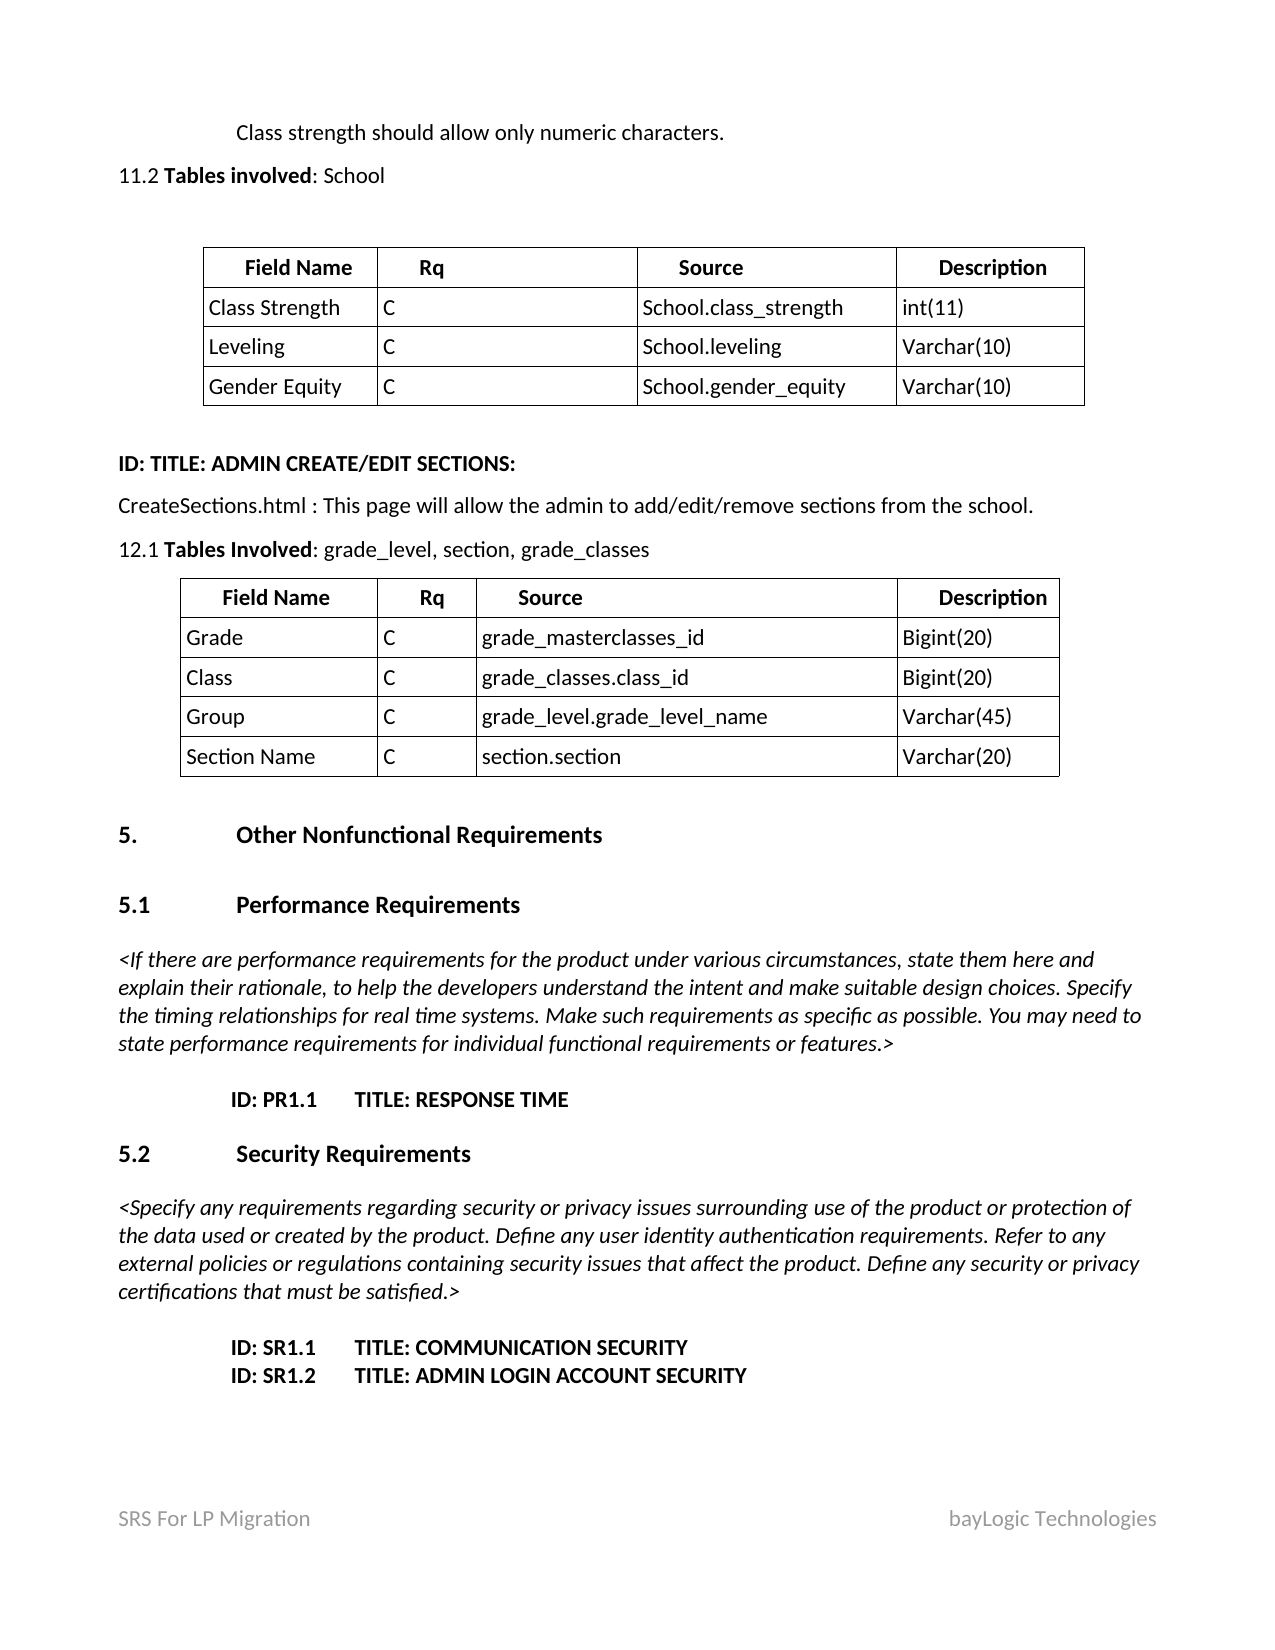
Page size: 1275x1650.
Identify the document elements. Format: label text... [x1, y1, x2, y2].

text <Specify any requirements regarding security or privacy issues surrounding use of the product or protection of the data used or created by the product. Define any user identity authentication requirements. Refer to any external policies or regulations containing security issues that affect the product. Define any security or privacy certifications that must be satisfied.> [118, 1193, 1157, 1306]
table_cell Varchar(10) [897, 327, 1084, 366]
table_header Source [638, 248, 896, 287]
table_cell section.section [477, 737, 897, 776]
text 5. Other Nonfunctional Requirements [118, 819, 1157, 849]
table_cell School.gender_equity [638, 367, 896, 405]
table_cell School.class_strength [638, 288, 896, 326]
table_cell Section Name [181, 737, 377, 776]
list Tables involved: School [118, 161, 1157, 189]
table_cell C [378, 737, 476, 776]
table_cell C [378, 618, 476, 657]
list Tables Involved: grade_level, section, grade_classes [118, 535, 1157, 563]
text <If there are performance requirements for the product under various circumstances, state them here and explain their rationale, to help the developers understand the intent and make suitable design choices. Specify the timing relationships for real time systems. Make such requirements as specific as possible. You may need to state performance requirements for individual functional requirements or features.> [118, 945, 1157, 1057]
table_cell C [378, 288, 637, 326]
list CreateSections.html : This page will allow the admin to add/edit/remove sections from the school. [118, 492, 1157, 520]
list ID: PR1.1 TITLE: RESPONSE TIME [193, 1085, 1157, 1113]
table_cell Varchar(20) [898, 737, 1059, 776]
table_header Rq [378, 248, 637, 287]
table_cell C [378, 367, 637, 405]
table_header Field Name [204, 248, 377, 287]
table_cell int(11) [897, 288, 1084, 326]
table_cell Bigint(20) [898, 658, 1059, 696]
table_header Field Name [181, 579, 377, 617]
table_cell School.leveling [638, 327, 896, 366]
table_cell Gender Equity [204, 367, 377, 405]
list ID: TITLE: ADMIN CREATE/EDIT SECTIONS: [118, 449, 1157, 477]
table_cell grade_classes.class_id [477, 658, 897, 696]
table_cell C [378, 658, 476, 696]
text Class strength should allow only numeric characters. [118, 118, 1157, 146]
table_cell Bigint(20) [898, 618, 1059, 657]
table_cell Leveling [204, 327, 377, 366]
text 5.1 Performance Requirements [118, 889, 1157, 920]
table_cell Group [181, 697, 377, 736]
table_header Description [897, 248, 1084, 287]
table_header Source [477, 579, 897, 617]
table_cell C [378, 327, 637, 366]
table_cell grade_level.grade_level_name [477, 697, 897, 736]
table_cell grade_masterclasses_id [477, 618, 897, 657]
table_cell Class [181, 658, 377, 696]
table_cell Varchar(45) [898, 697, 1059, 736]
table_cell Grade [181, 618, 377, 657]
list ID: SR1.2 TITLE: ADMIN LOGIN ACCOUNT SECURITY [193, 1362, 1157, 1389]
text 5.2 Security Requirements [118, 1138, 1157, 1168]
table_cell Varchar(10) [897, 367, 1084, 405]
table_cell Class Strength [204, 288, 377, 326]
list ID: SR1.1 TITLE: COMMUNICATION SECURITY [193, 1333, 1157, 1362]
table_header Description [898, 579, 1059, 617]
table_cell C [378, 697, 476, 736]
table_header Rq [378, 579, 476, 617]
